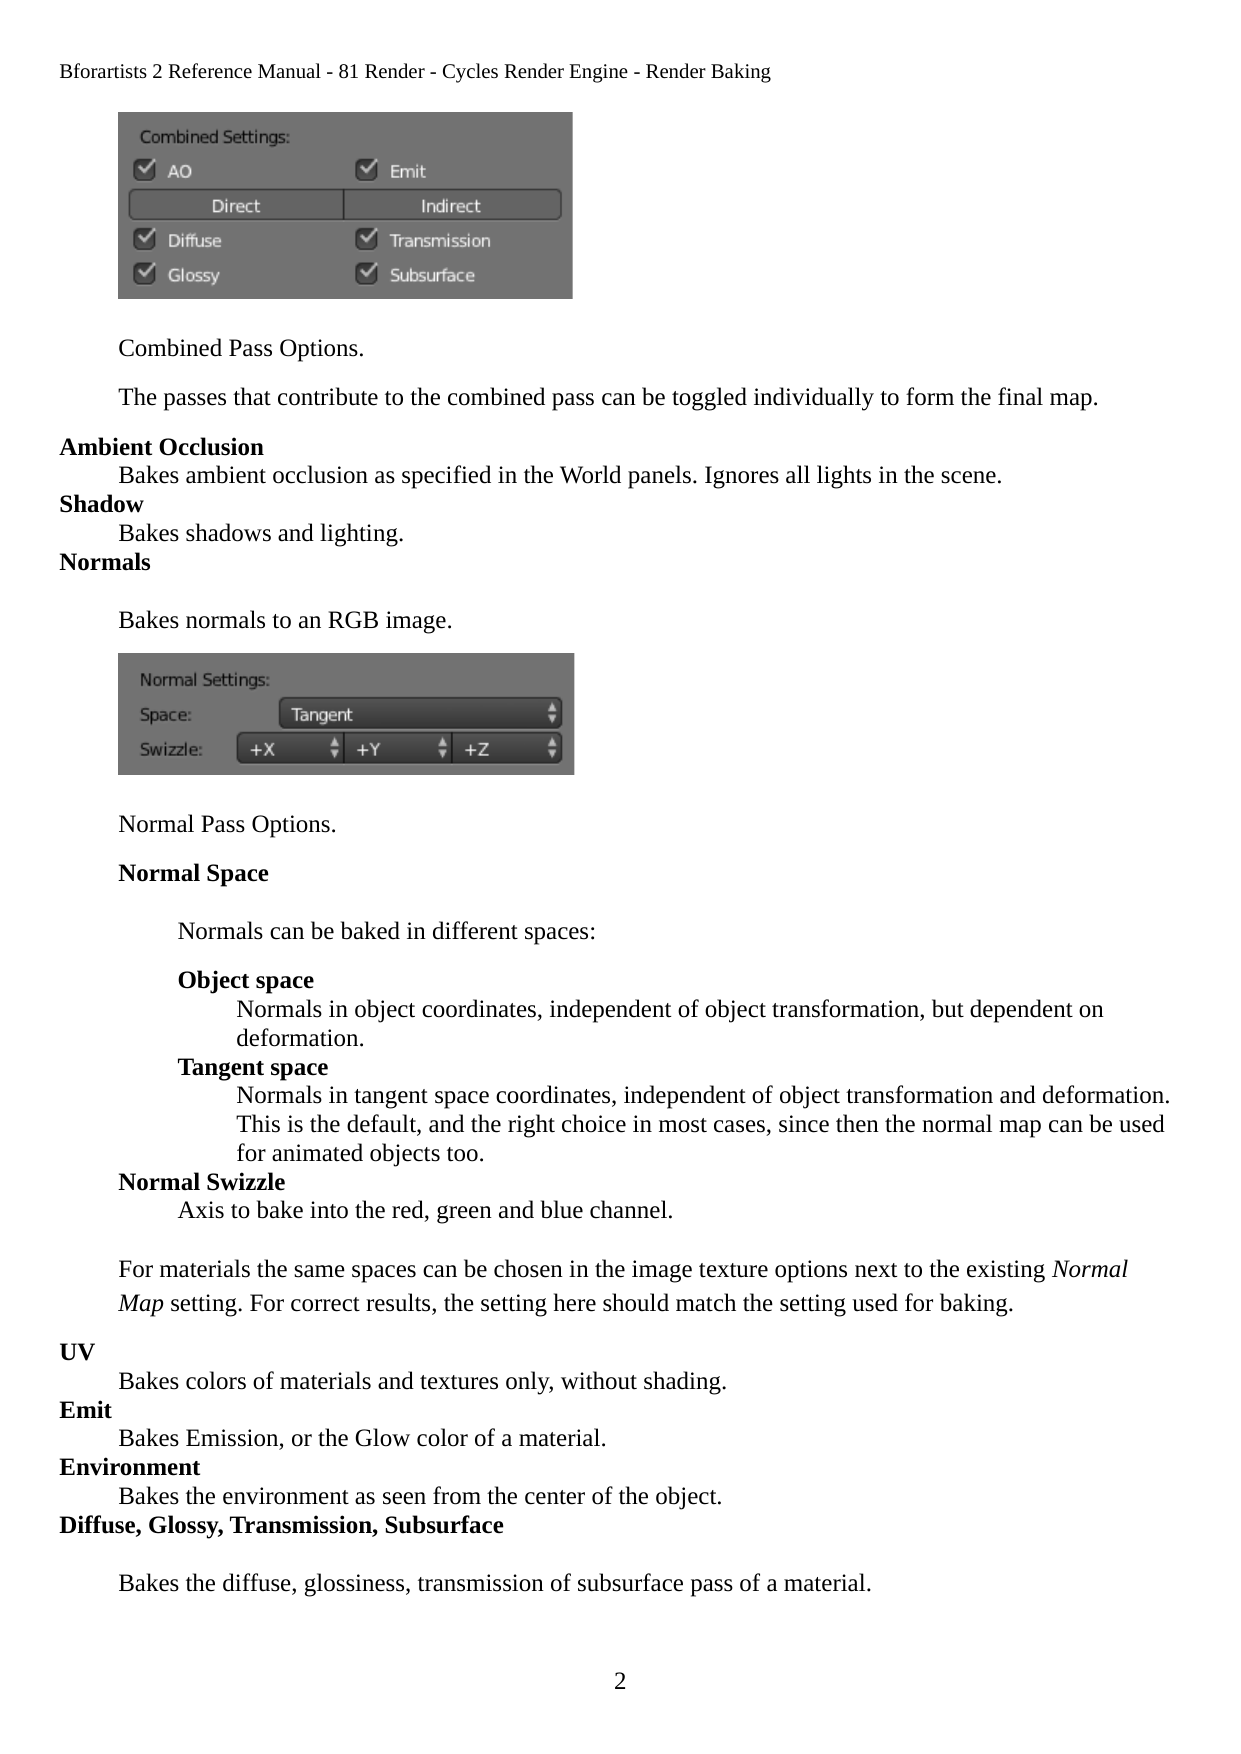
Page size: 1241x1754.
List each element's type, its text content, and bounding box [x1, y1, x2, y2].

subtitle Shadow [59, 489, 1181, 518]
subtitle Environment [59, 1452, 1181, 1481]
subtitle Emit [59, 1395, 1181, 1423]
list Bakes Emission, or the Glow color of a material. [118, 1423, 1181, 1452]
subtitle Diffuse, Glossy, Transmission, Subsurface [59, 1510, 1181, 1538]
text Combined Pass Options. [118, 333, 1181, 362]
picture [118, 112, 573, 299]
list Normals in object coordinates, independent of object transformation, but dependent on deformation. [236, 994, 1181, 1052]
text Normals can be baked in different spaces: [177, 916, 1181, 945]
text The passes that contribute to the combined pass can be toggled individually to form the final map. [118, 382, 1181, 411]
text For materials the same spaces can be chosen in the image texture options next to the existing Normal Map setting. For correct results, the setting here should match the setting used for baking. [118, 1254, 1181, 1317]
text Bakes normals to an RGB image. [118, 605, 1181, 633]
list Normals in tangent space coordinates, independent of object transformation and deformation. This is the default, and the right choice in most cases, since then the normal map can be used for animated objects too. [236, 1080, 1181, 1167]
subtitle Normal Swizzle [118, 1167, 1181, 1195]
text Bakes the diffuse, glossiness, transmission of subsurface pass of a material. [118, 1568, 1181, 1597]
subtitle UV [59, 1337, 1181, 1366]
picture [118, 653, 575, 775]
list Bakes the environment as seen from the center of the object. [118, 1481, 1181, 1510]
list Bakes shadows and lighting. [118, 518, 1181, 547]
subtitle Normal Space [118, 858, 1181, 887]
list Bakes ambient occlusion as specified in the World panels. Ignores all lights in the scene. [118, 460, 1181, 489]
subtitle Ambient Occlusion [59, 432, 1181, 460]
list Bakes colors of materials and textures only, without shading. [118, 1366, 1181, 1395]
text Normal Pass Options. [118, 809, 1181, 838]
list Axis to bake into the red, green and blue channel. [177, 1195, 1181, 1224]
subtitle Normals [59, 547, 1181, 575]
subtitle Tangent space [177, 1052, 1181, 1080]
subtitle Object space [177, 965, 1181, 994]
